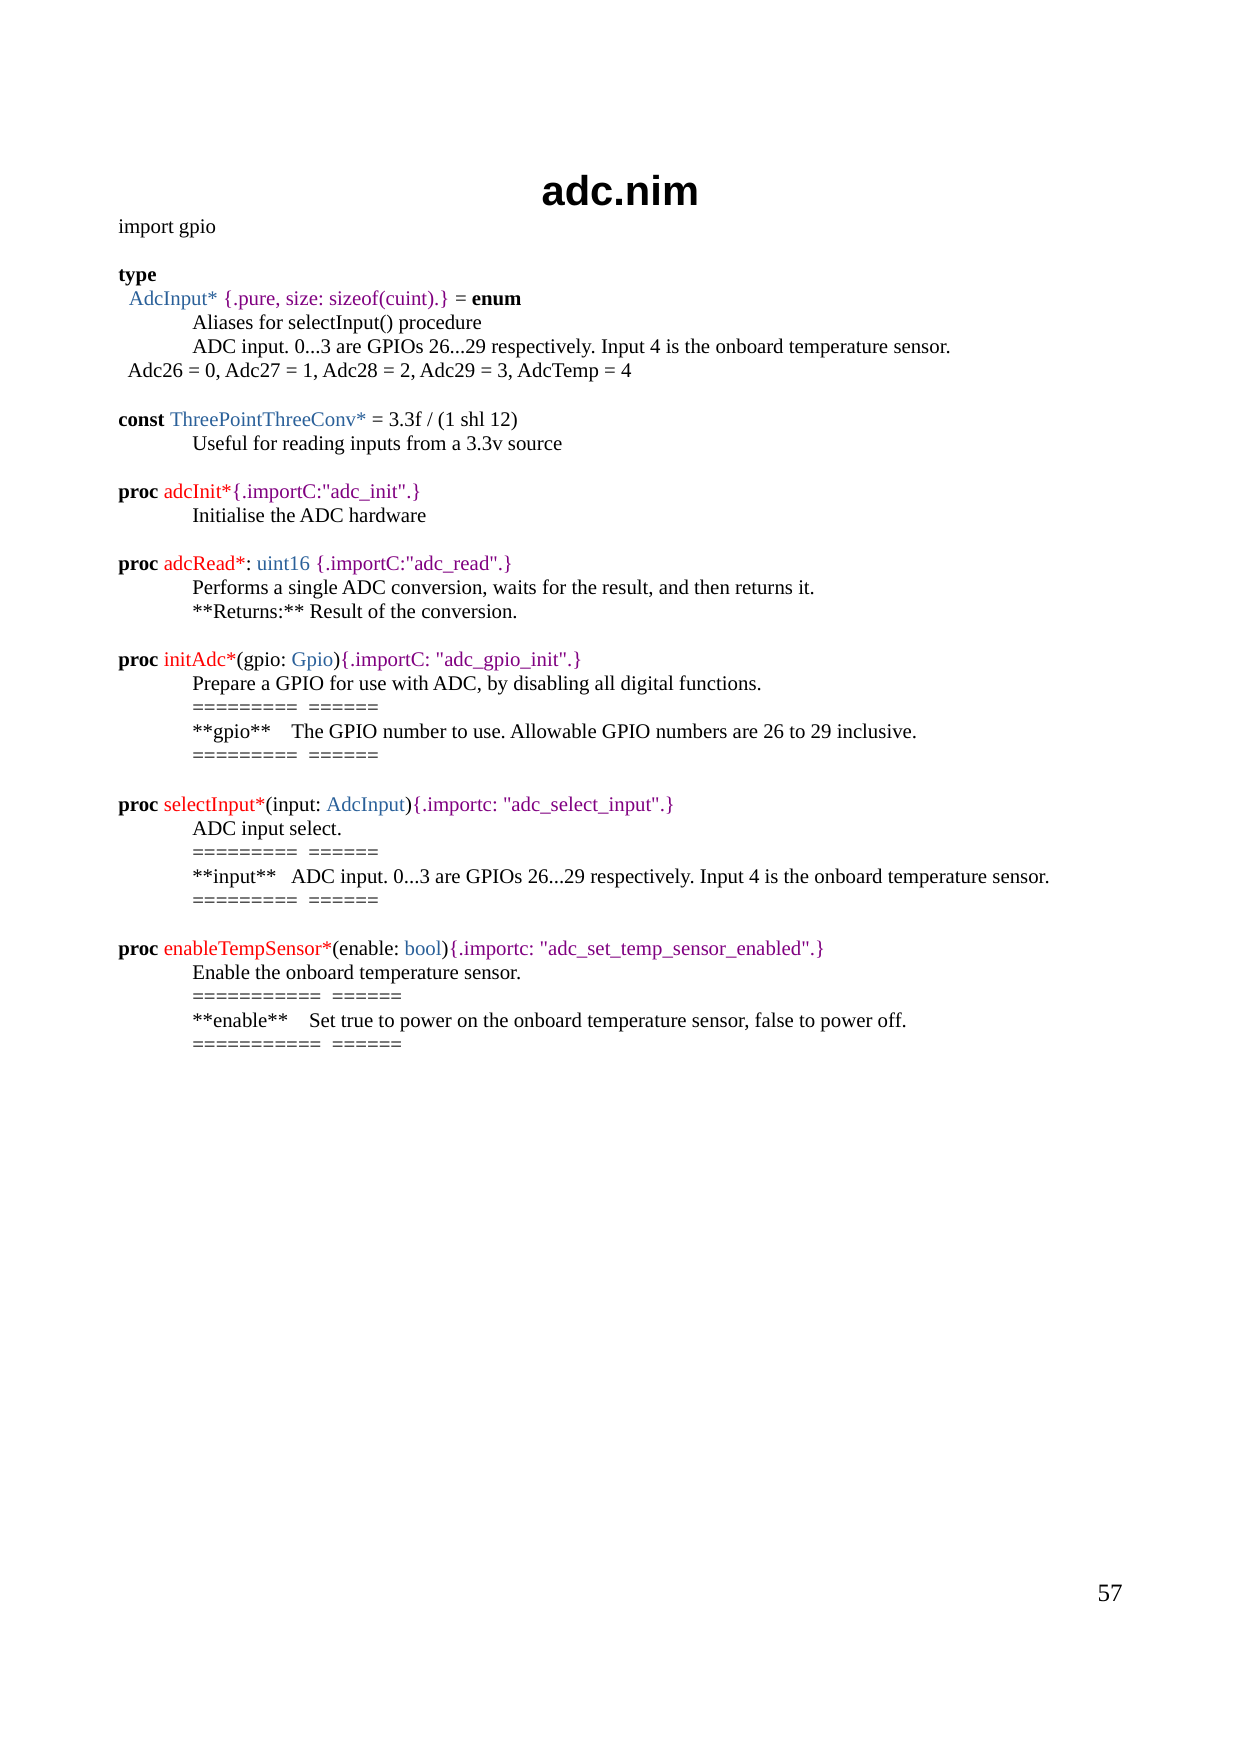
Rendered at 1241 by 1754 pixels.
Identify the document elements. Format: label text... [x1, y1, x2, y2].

text Aliases for selectInput() procedure [118, 310, 1122, 334]
text Initialise the ADC hardware [118, 503, 1122, 527]
text proc adcInit*{.importC:"adc_init".} [118, 479, 1122, 503]
text **input** ADC input. 0...3 are GPIOs 26...29 respectively. Input 4 is the onboard temperature sensor. [118, 864, 1122, 888]
text ADC input select. [118, 816, 1122, 839]
text Performs a single ADC conversion, waits for the result, and then returns it. [118, 575, 1122, 599]
text proc initAdc*(gpio: Gpio){.importC: "adc_gpio_init".} [118, 647, 1122, 671]
text proc enableTempSensor*(enable: bool){.importc: "adc_set_temp_sensor_enabled".} [118, 936, 1122, 960]
text **Returns:** Result of the conversion. [118, 599, 1122, 623]
text =========== ====== [118, 984, 1122, 1008]
text Useful for reading inputs from a 3.3v source [118, 431, 1122, 454]
text =========== ====== [118, 1032, 1122, 1056]
text AdcInput* {.pure, size: sizeof(cuint).} = enum [118, 286, 1122, 310]
text Adc26 = 0, Adc27 = 1, Adc28 = 2, Adc29 = 3, AdcTemp = 4 [118, 358, 1122, 382]
text type [118, 262, 1122, 286]
text ========= ====== [118, 695, 1122, 719]
text const ThreePointThreeConv* = 3.3f / (1 shl 12) [118, 406, 1122, 431]
text ========= ====== [118, 888, 1122, 912]
text ========= ====== [118, 839, 1122, 864]
text import gpio [118, 214, 1122, 238]
text proc adcRead*: uint16 {.importC:"adc_read".} [118, 551, 1122, 575]
text adc.nim [118, 166, 1122, 214]
text ADC input. 0...3 are GPIOs 26...29 respectively. Input 4 is the onboard temperature sensor. [118, 334, 1122, 358]
text ========= ====== [118, 743, 1122, 767]
text Enable the onboard temperature sensor. [118, 960, 1122, 984]
text Prepare a GPIO for use with ADC, by disabling all digital functions. [118, 671, 1122, 695]
text **enable** Set true to power on the onboard temperature sensor, false to power off. [118, 1008, 1122, 1032]
text proc selectInput*(input: AdcInput){.importc: "adc_select_input".} [118, 791, 1122, 816]
text **gpio** The GPIO number to use. Allowable GPIO numbers are 26 to 29 inclusive. [118, 719, 1122, 743]
